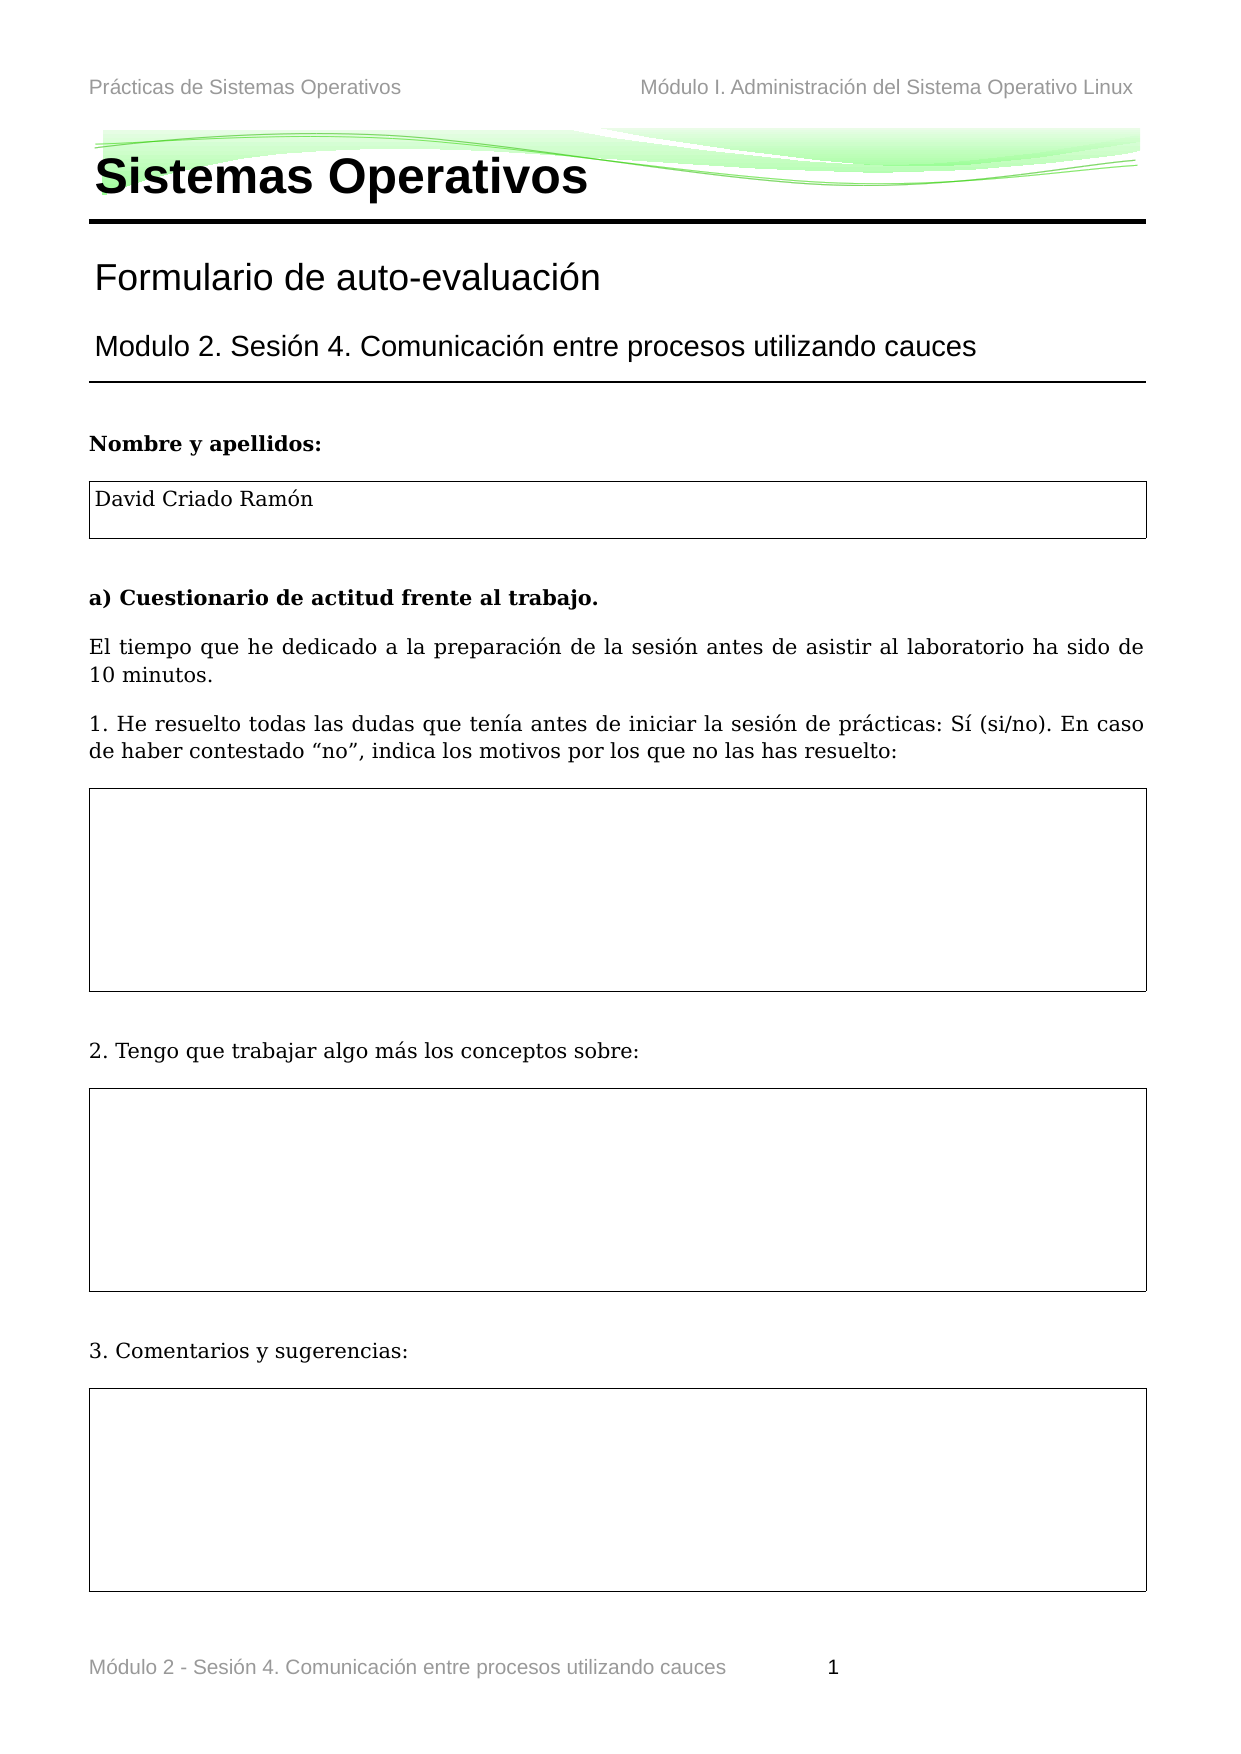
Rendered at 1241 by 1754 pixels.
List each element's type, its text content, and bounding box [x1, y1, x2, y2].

picture [376, 171, 387, 189]
table_header [90, 1389, 1146, 1591]
table_header [90, 1089, 1146, 1291]
picture [94, 128, 1141, 195]
text 1. He resuelto todas las dudas que tenía antes de iniciar la sesión de prácticas: Sí (si/no). En caso de haber contestado “no”, indica los motivos por los que no las has resuelto: [89, 712, 1146, 764]
text 2. Tengo que trabajar algo más los conceptos sobre: [89, 1039, 1146, 1064]
text a) Cuestionario de actitud frente al trabajo. [89, 586, 1146, 611]
text El tiempo que he dedicado a la preparación de la sesión antes de asistir al laboratorio ha sido de 10 minutos. [89, 635, 1146, 687]
text 3. Comentarios y sugerencias: [89, 1339, 1146, 1364]
table_header [90, 789, 1146, 991]
table_header Formulario de auto-evaluación Modulo 2. Sesión 4. Comunicación entre procesos utilizando cauces [89, 224, 1146, 381]
table_header David Criado Ramón [90, 482, 1146, 537]
text Nombre y apellidos: [89, 432, 1146, 456]
table_header Sistemas Operativos [89, 123, 1146, 219]
